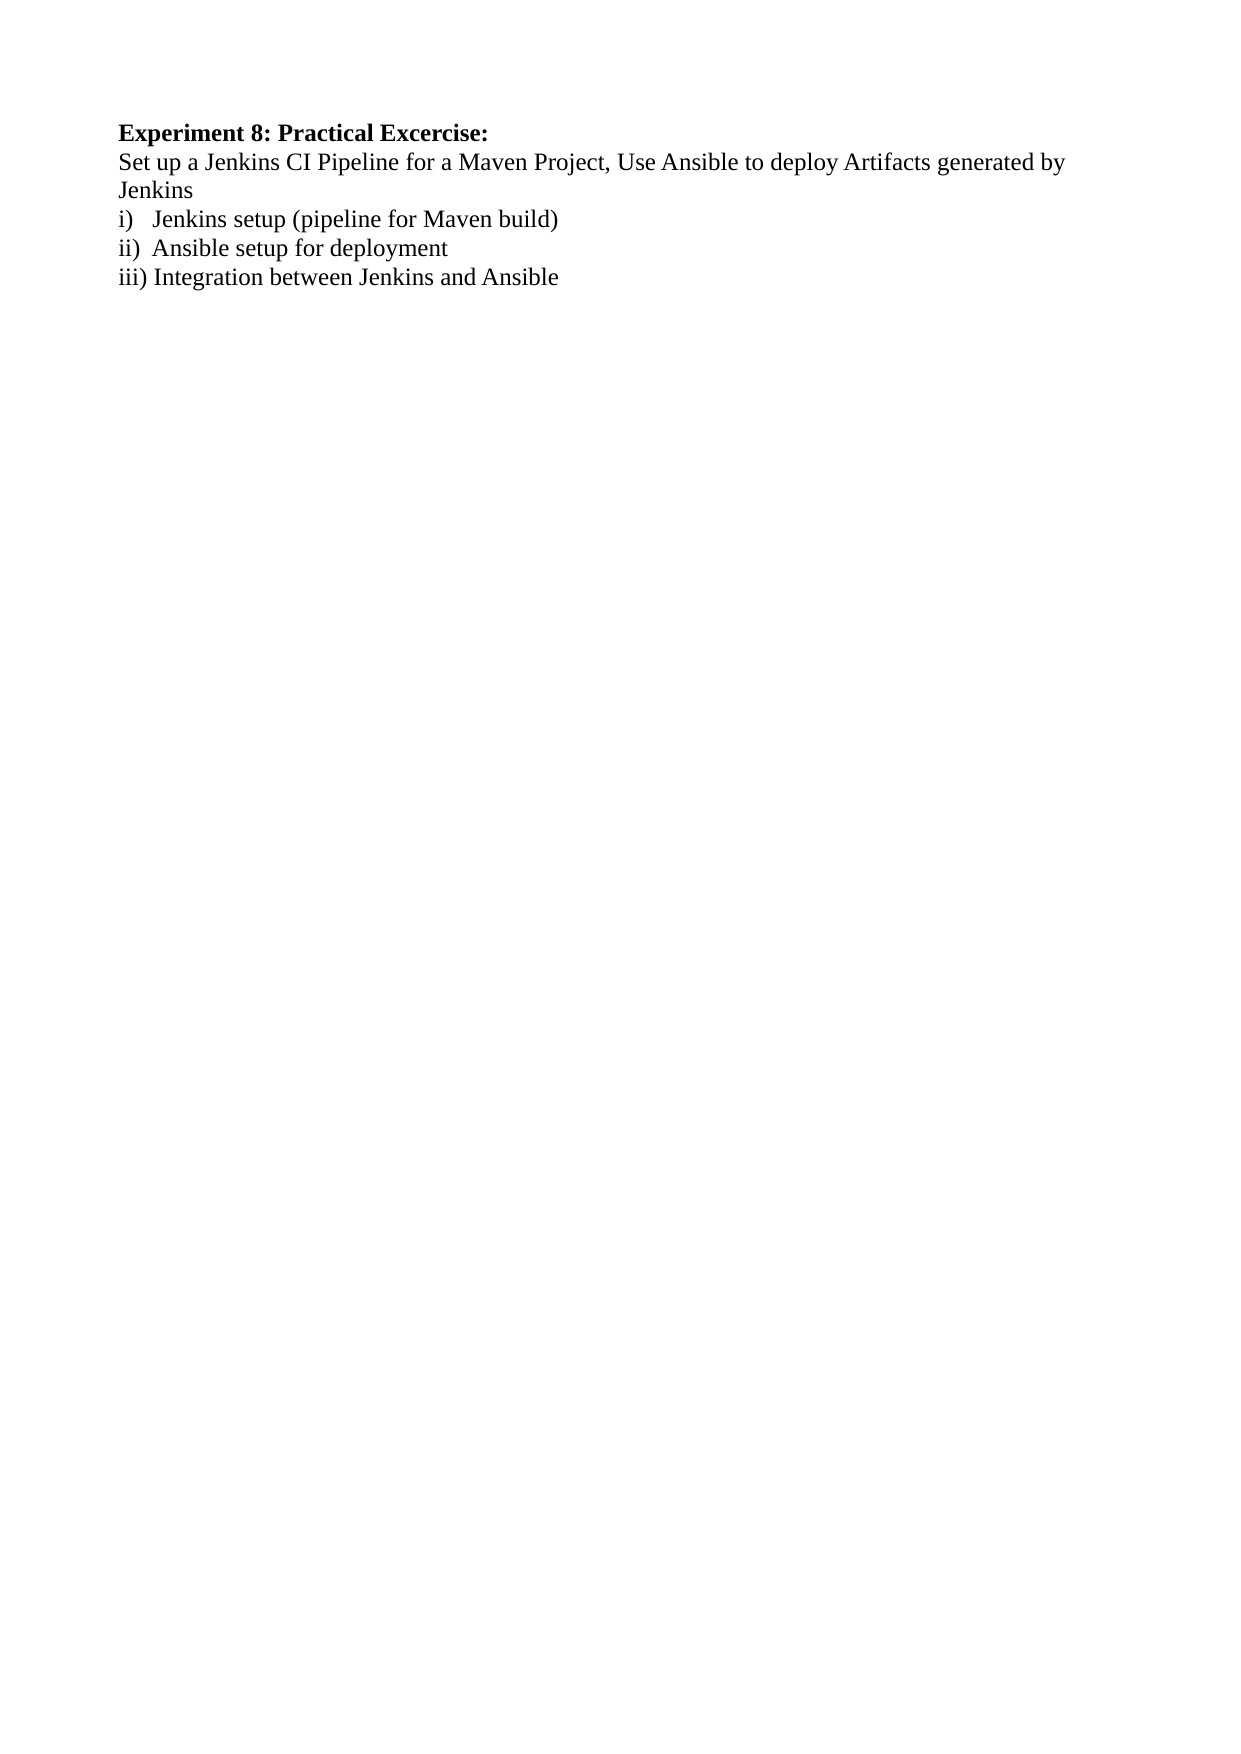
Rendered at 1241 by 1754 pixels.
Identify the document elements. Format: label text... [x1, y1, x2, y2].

text ii) Ansible setup for deployment [118, 233, 1122, 262]
text Set up a Jenkins CI Pipeline for a Maven Project, Use Ansible to deploy Artifacts generated by Jenkins [118, 147, 1122, 204]
text iii) Integration between Jenkins and Ansible [118, 262, 1122, 291]
text i) Jenkins setup (pipeline for Maven build) [118, 204, 1122, 233]
text Experiment 8: Practical Excercise: [118, 118, 1122, 147]
